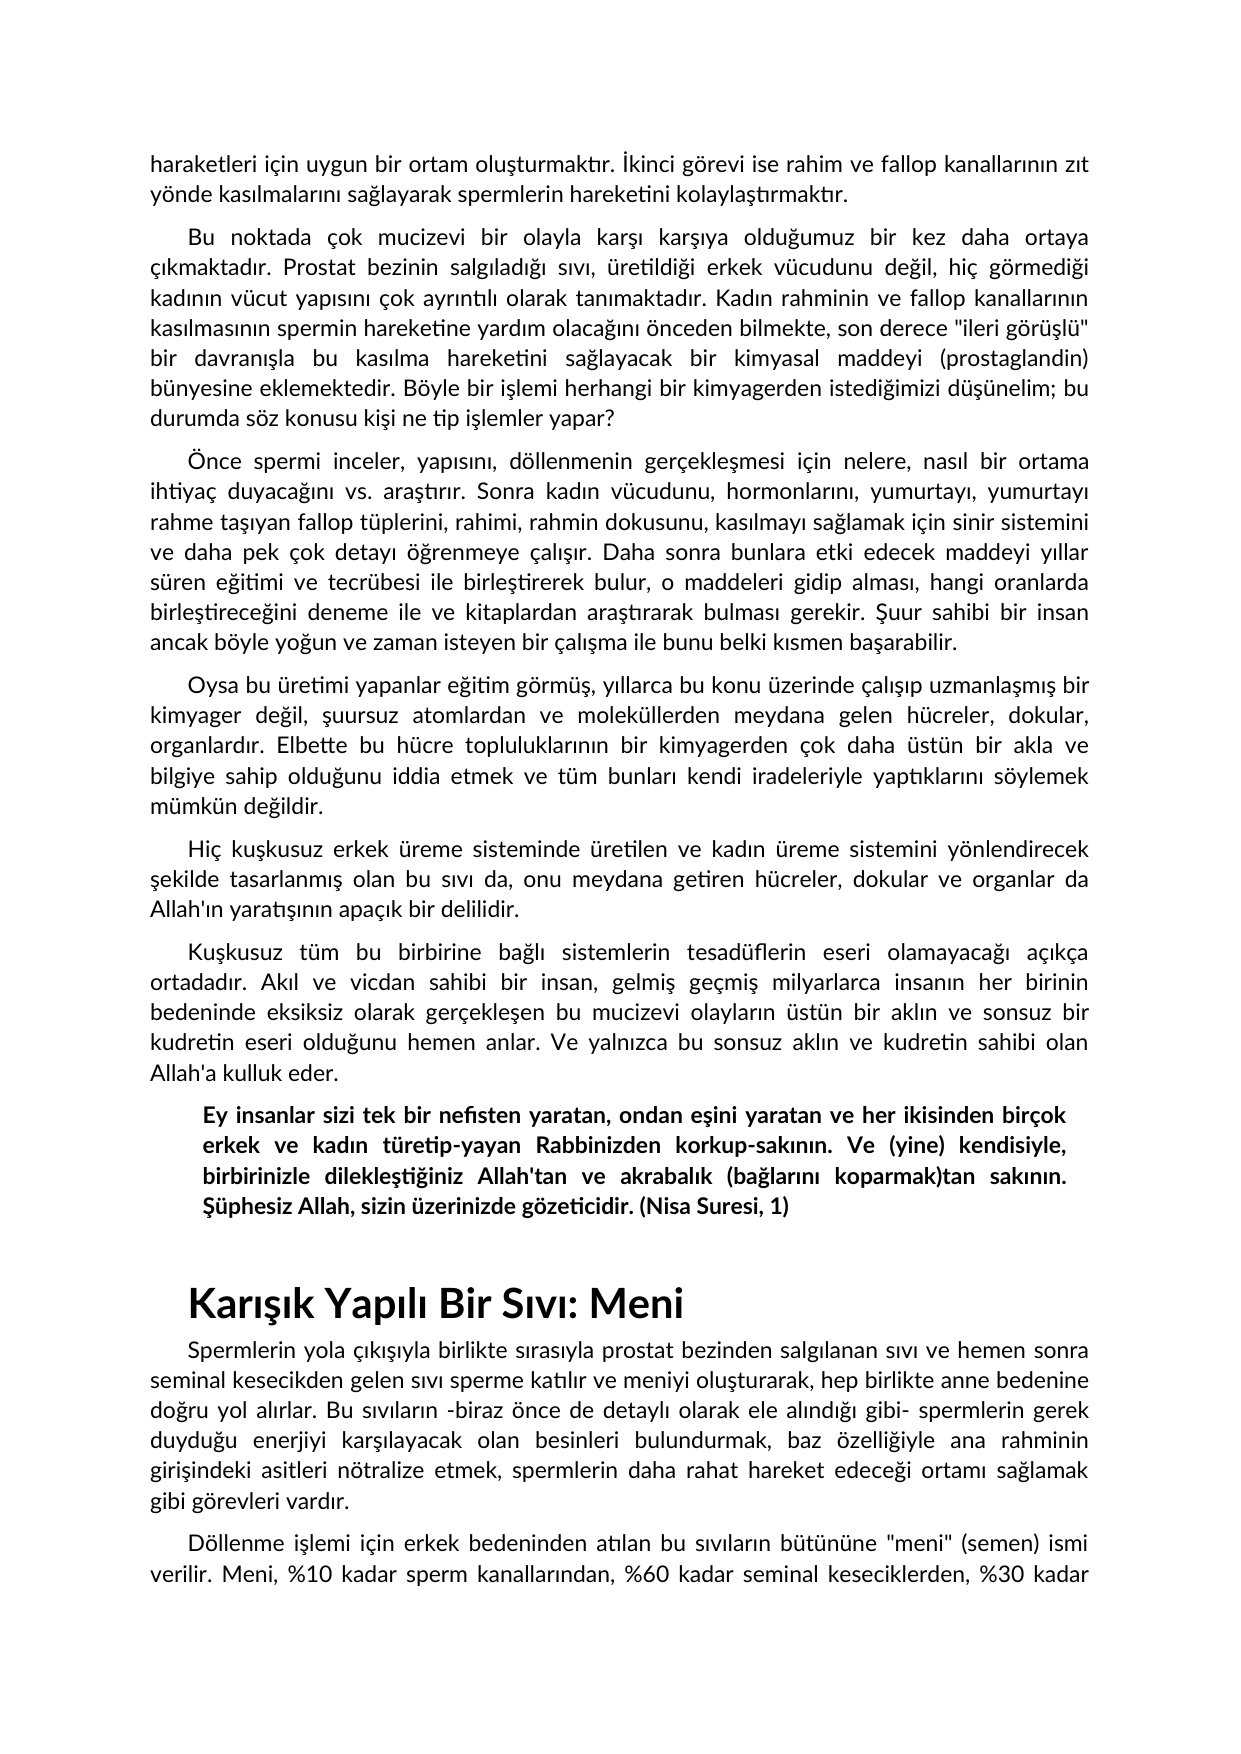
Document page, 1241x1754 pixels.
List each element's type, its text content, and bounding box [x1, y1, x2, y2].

text haraketleri için uygun bir ortam oluşturmaktır. İkinci görevi ise rahim ve fallop kanallarının zıt yönde kasılmalarını sağlayarak spermlerin hareketini kolaylaştırmaktır. [150, 150, 1090, 208]
text Bu noktada çok mucizevi bir olayla karşı karşıya olduğumuz bir kez daha ortaya çıkmaktadır. Prostat bezinin salgıladığı sıvı, üretildiği erkek vücudunu değil, hiç görmediği kadının vücut yapısını çok ayrıntılı olarak tanımaktadır. Kadın rahminin ve fallop kanallarının kasılmasının spermin hareketine yardım olacağını önceden bilmekte, son derece "ileri görüşlü" bir davranışla bu kasılma hareketini sağlayacak bir kimyasal maddeyi (prostaglandin) bünyesine eklemektedir. Böyle bir işlemi herhangi bir kimyagerden istediğimizi düşünelim; bu durumda söz konusu kişi ne tip işlemler yapar? [150, 223, 1090, 432]
text Önce spermi inceler, yapısını, döllenmenin gerçekleşmesi için nelere, nasıl bir ortama ihtiyaç duyacağını vs. araştırır. Sonra kadın vücudunu, hormonlarını, yumurtayı, yumurtayı rahme taşıyan fallop tüplerini, rahimi, rahmin dokusunu, kasılmayı sağlamak için sinir sistemini ve daha pek çok detayı öğrenmeye çalışır. Daha sonra bunlara etki edecek maddeyi yıllar süren eğitimi ve tecrübesi ile birleştirerek bulur, o maddeleri gidip alması, hangi oranlarda birleştireceğini deneme ile ve kitaplardan araştırarak bulması gerekir. Şuur sahibi bir insan ancak böyle yoğun ve zaman isteyen bir çalışma ile bunu belki kısmen başarabilir. [150, 447, 1090, 656]
text Spermlerin yola çıkışıyla birlikte sırasıyla prostat bezinden salgılanan sıvı ve hemen sonra seminal kesecikden gelen sıvı sperme katılır ve meniyi oluşturarak, hep birlikte anne bedenine doğru yol alırlar. Bu sıvıların -biraz önce de detaylı olarak ele alındığı gibi- spermlerin gerek duyduğu enerjiyi karşılayacak olan besinleri bulundurmak, baz özelliğiyle ana rahminin girişindeki asitleri nötralize etmek, spermlerin daha rahat hareket edeceği ortamı sağlamak gibi görevleri vardır. [150, 1335, 1090, 1514]
text Kuşkusuz tüm bu birbirine bağlı sistemlerin tesadüflerin eseri olamayacağı açıkça ortadadır. Akıl ve vicdan sahibi bir insan, gelmiş geçmiş milyarlarca insanın her birinin bedeninde eksiksiz olarak gerçekleşen bu mucizevi olayların üstün bir aklın ve sonsuz bir kudretin eseri olduğunu hemen anlar. Ve yalnızca bu sonsuz aklın ve kudretin sahibi olan Allah'a kulluk eder. [150, 937, 1090, 1086]
text Oysa bu üretimi yapanlar eğitim görmüş, yıllarca bu konu üzerinde çalışıp uzmanlaşmış bir kimyager değil, şuursuz atomlardan ve moleküllerden meydana gelen hücreler, dokular, organlardır. Elbette bu hücre topluluklarının bir kimyagerden çok daha üstün bir akla ve bilgiye sahip olduğunu iddia etmek ve tüm bunları kendi iradeleriyle yaptıklarını söylemek mümkün değildir. [150, 671, 1090, 819]
text Döllenme işlemi için erkek bedeninden atılan bu sıvıların bütününe "meni" (semen) ismi verilir. Meni, %10 kadar sperm kanallarından, %60 kadar seminal keseciklerden, %30 kadar [150, 1529, 1090, 1587]
text Ey insanlar sizi tek bir nefisten yaratan, ondan eşini yaratan ve her ikisinden birçok erkek ve kadın türetip-yayan Rabbinizden korkup-sakının. Ve (yine) kendisiyle, birbirinizle dilekleştiğiniz Allah'tan ve akrabalık (bağlarını koparmak)tan sakının. Şüphesiz Allah, sizin üzerinizde gözeticidir. (Nisa Suresi, 1) [202, 1101, 1068, 1219]
text Hiç kuşkusuz erkek üreme sisteminde üretilen ve kadın üreme sistemini yönlendirecek şekilde tasarlanmış olan bu sıvı da, onu meydana getiren hücreler, dokular ve organlar da Allah'ın yaratışının apaçık bir delilidir. [150, 834, 1090, 922]
subtitle Karışık Yapılı Bir Sıvı: Meni [187, 1277, 1090, 1327]
